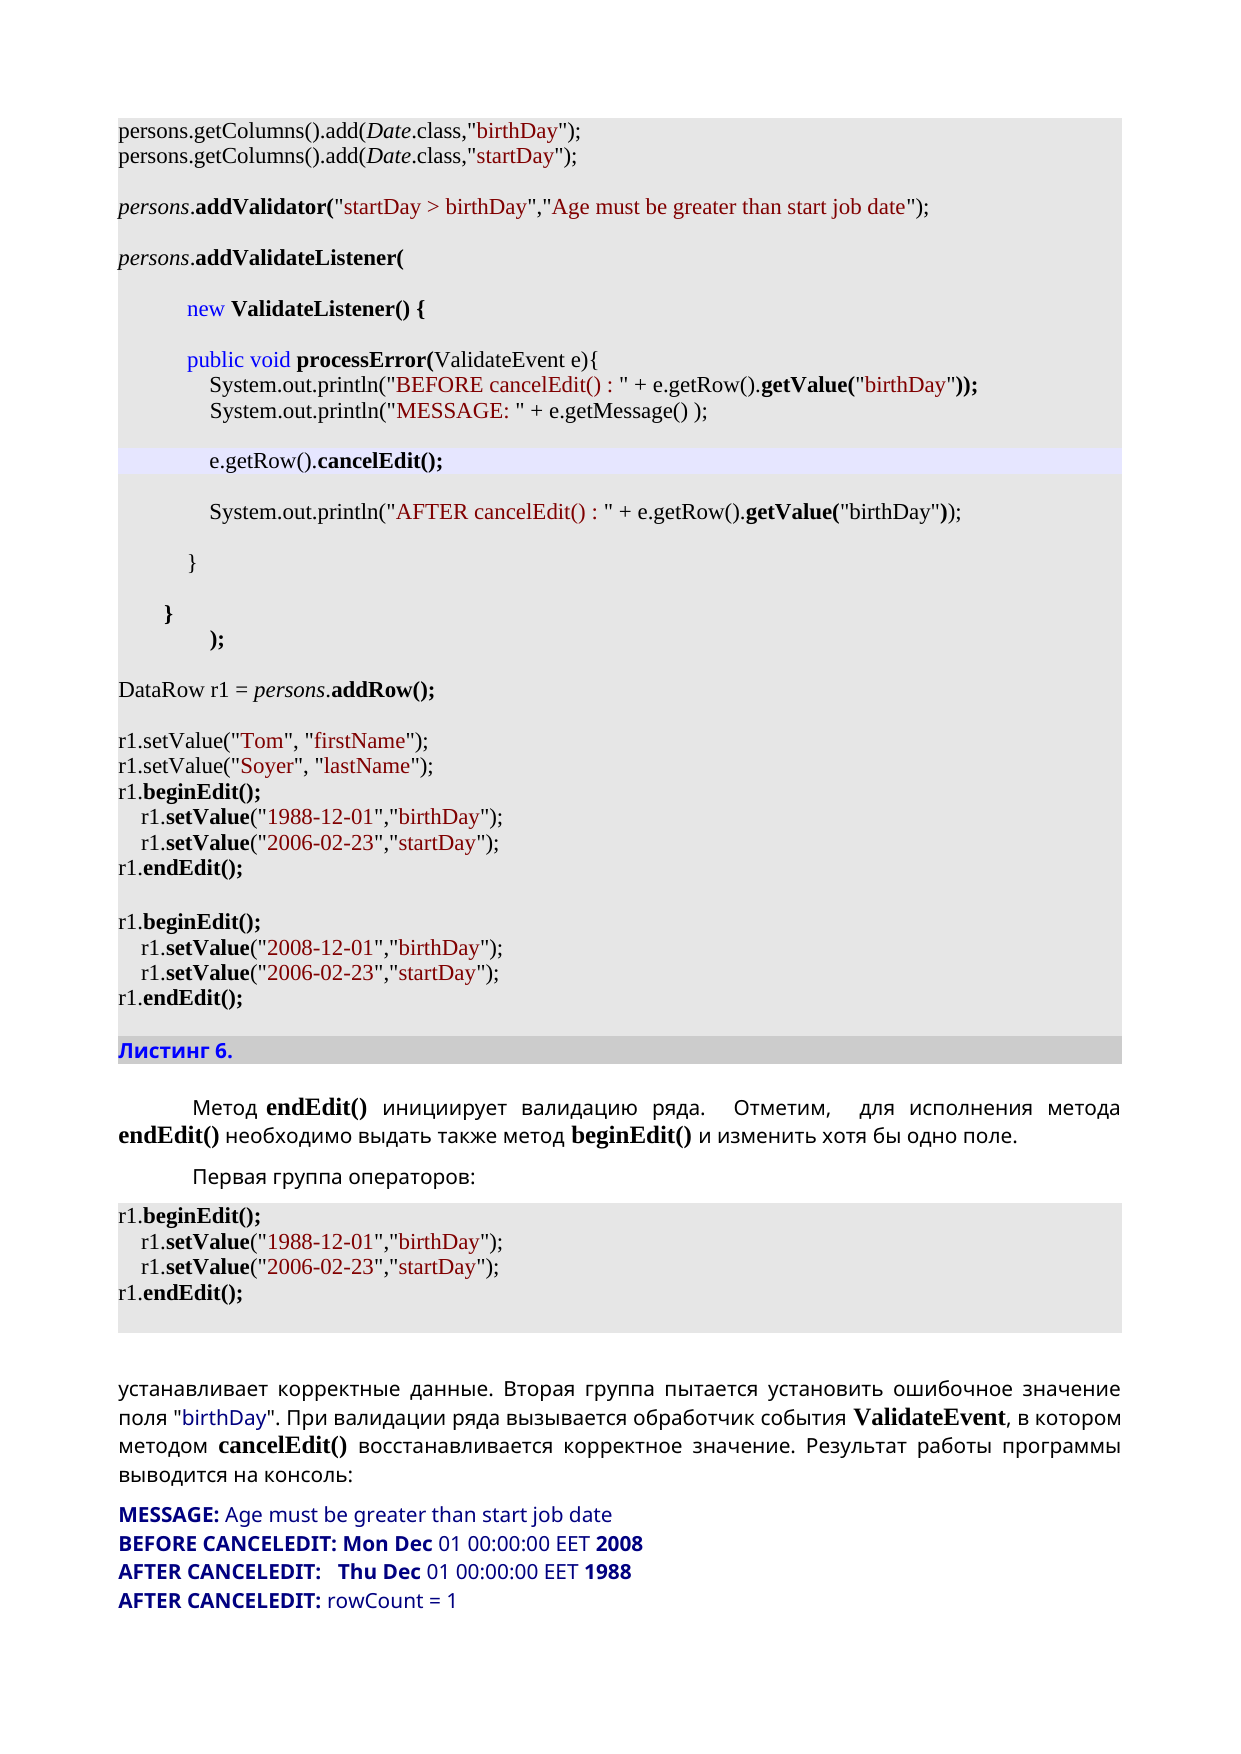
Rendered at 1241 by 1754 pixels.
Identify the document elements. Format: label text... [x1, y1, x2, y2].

text r1.beginEdit(); [118, 909, 1122, 934]
text r1.beginEdit(); [118, 1203, 1122, 1229]
text BEFORE CANCELEDIT: Mon Dec 01 00:00:00 EET 2008 [118, 1529, 1122, 1557]
text DataRow r1 = persons.addRow(); [118, 677, 1122, 703]
text r1.endEdit(); [118, 855, 1122, 881]
text r1.setValue("Soyer", "lastName"); [118, 753, 1122, 779]
text r1.setValue("2006-02-23","startDay"); [118, 960, 1122, 985]
text Метод endEdit() инициирует валидацию ряда. Отметим, для исполнения метода endEdit() необходимо выдать также метод beginEdit() и изменить хотя бы одно поле. [118, 1093, 1122, 1150]
text persons.addValidateListener( [118, 245, 1122, 271]
text public void processError(ValidateEvent e){ [118, 347, 1122, 372]
text r1.endEdit(); [118, 985, 1122, 1011]
text r1.setValue("2006-02-23","startDay"); [118, 1254, 1122, 1279]
text r1.setValue("Tom", "firstName"); [118, 728, 1122, 753]
text persons.getColumns().add(Date.class,"startDay"); [118, 143, 1122, 169]
text MESSAGE: Age must be greater than start job date [118, 1501, 1122, 1529]
text r1.setValue("2008-12-01","birthDay"); [118, 934, 1122, 960]
text устанавливает корректные данные. Вторая группа пытается установить ошибочное значение поля "birthDay". При валидации ряда вызывается обработчик события ValidateEvent, в котором методом cancelEdit() восстанавливается корректное значение. Результат работы программы выводится на консоль: [118, 1374, 1122, 1488]
text e.getRow().cancelEdit(); [118, 448, 1122, 474]
text AFTER CANCELEDIT: rowCount = 1 [118, 1586, 1122, 1614]
text } [118, 601, 1122, 626]
text persons.getColumns().add(Date.class,"birthDay"); [118, 118, 1122, 143]
text r1.endEdit(); [118, 1279, 1122, 1305]
text r1.setValue("1988-12-01","birthDay"); [118, 804, 1122, 830]
text AFTER CANCELEDIT: Thu Dec 01 00:00:00 EET 1988 [118, 1557, 1122, 1586]
text r1.setValue("1988-12-01","birthDay"); [118, 1229, 1122, 1254]
text r1.beginEdit(); [118, 779, 1122, 804]
text persons.addValidator("startDay > birthDay","Age must be greater than start job date"); [118, 194, 1122, 220]
text } [118, 550, 1122, 576]
text r1.setValue("2006-02-23","startDay"); [118, 830, 1122, 855]
text Листинг 6. [118, 1036, 1122, 1064]
text Первая группа операторов: [118, 1162, 1122, 1191]
text System.out.println("MESSAGE: " + e.getMessage() ); [118, 398, 1122, 423]
text System.out.println("AFTER cancelEdit() : " + e.getRow().getValue("birthDay")); [118, 499, 1122, 525]
text new ValidateListener() { [118, 296, 1122, 321]
text ); [118, 626, 1122, 652]
text System.out.println("BEFORE cancelEdit() : " + e.getRow().getValue("birthDay")); [118, 372, 1122, 398]
